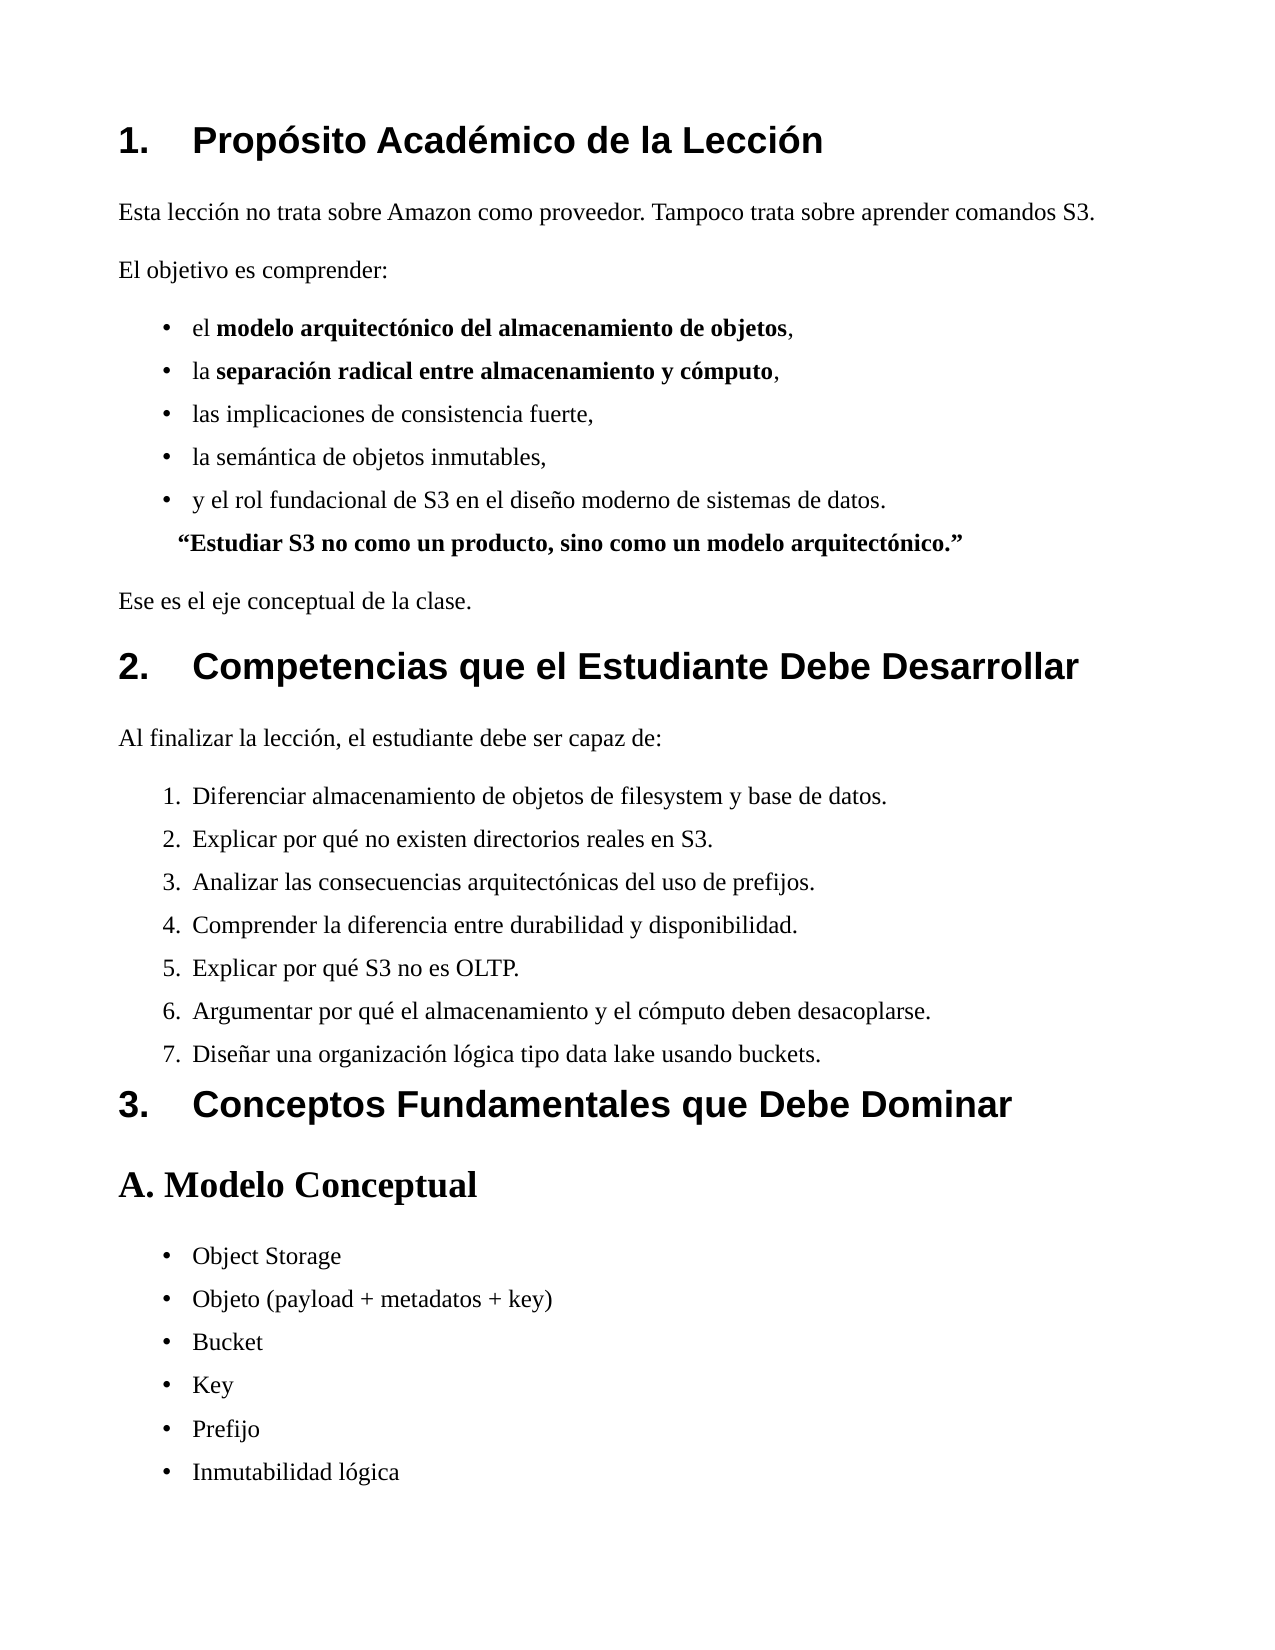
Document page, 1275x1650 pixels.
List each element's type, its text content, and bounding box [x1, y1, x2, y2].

list Explicar por qué no existen directorios reales en S3. [162, 824, 1157, 853]
list Objeto (payload + metadatos + key) [162, 1284, 1157, 1313]
list la separación radical entre almacenamiento y cómputo, [162, 356, 1157, 385]
list Argumentar por qué el almacenamiento y el cómputo deben desacoplarse. [162, 996, 1157, 1025]
text Al finalizar la lección, el estudiante debe ser capaz de: [118, 723, 1157, 752]
list Explicar por qué S3 no es OLTP. [162, 953, 1157, 982]
list Inmutabilidad lógica [162, 1457, 1157, 1486]
subtitle Propósito Académico de la Lección [118, 118, 1157, 161]
text Esta lección no trata sobre Amazon como proveedor. Tampoco trata sobre aprender comandos S3. [118, 197, 1157, 226]
list las implicaciones de consistencia fuerte, [162, 399, 1157, 428]
list Diseñar una organización lógica tipo data lake usando buckets. [162, 1039, 1157, 1068]
list y el rol fundacional de S3 en el diseño moderno de sistemas de datos. [162, 485, 1157, 514]
subtitle A. Modelo Conceptual [118, 1162, 1157, 1205]
subtitle Conceptos Fundamentales que Debe Dominar [118, 1083, 1157, 1126]
list Key [162, 1371, 1157, 1399]
list el modelo arquitectónico del almacenamiento de objetos, [162, 313, 1157, 342]
list Prefijo [162, 1414, 1157, 1442]
list la semántica de objetos inmutables, [162, 442, 1157, 471]
text El objetivo es comprender: [118, 255, 1157, 284]
list Object Storage [162, 1241, 1157, 1270]
list Analizar las consecuencias arquitectónicas del uso de prefijos. [162, 867, 1157, 896]
list Comprender la diferencia entre durabilidad y disponibilidad. [162, 910, 1157, 939]
list Diferenciar almacenamiento de objetos de filesystem y base de datos. [162, 781, 1157, 809]
text “Estudiar S3 no como un producto, sino como un modelo arquitectónico.” [177, 528, 1098, 557]
list Bucket [162, 1327, 1157, 1356]
subtitle Competencias que el Estudiante Debe Desarrollar [118, 644, 1157, 687]
text Ese es el eje conceptual de la clase. [118, 586, 1157, 615]
